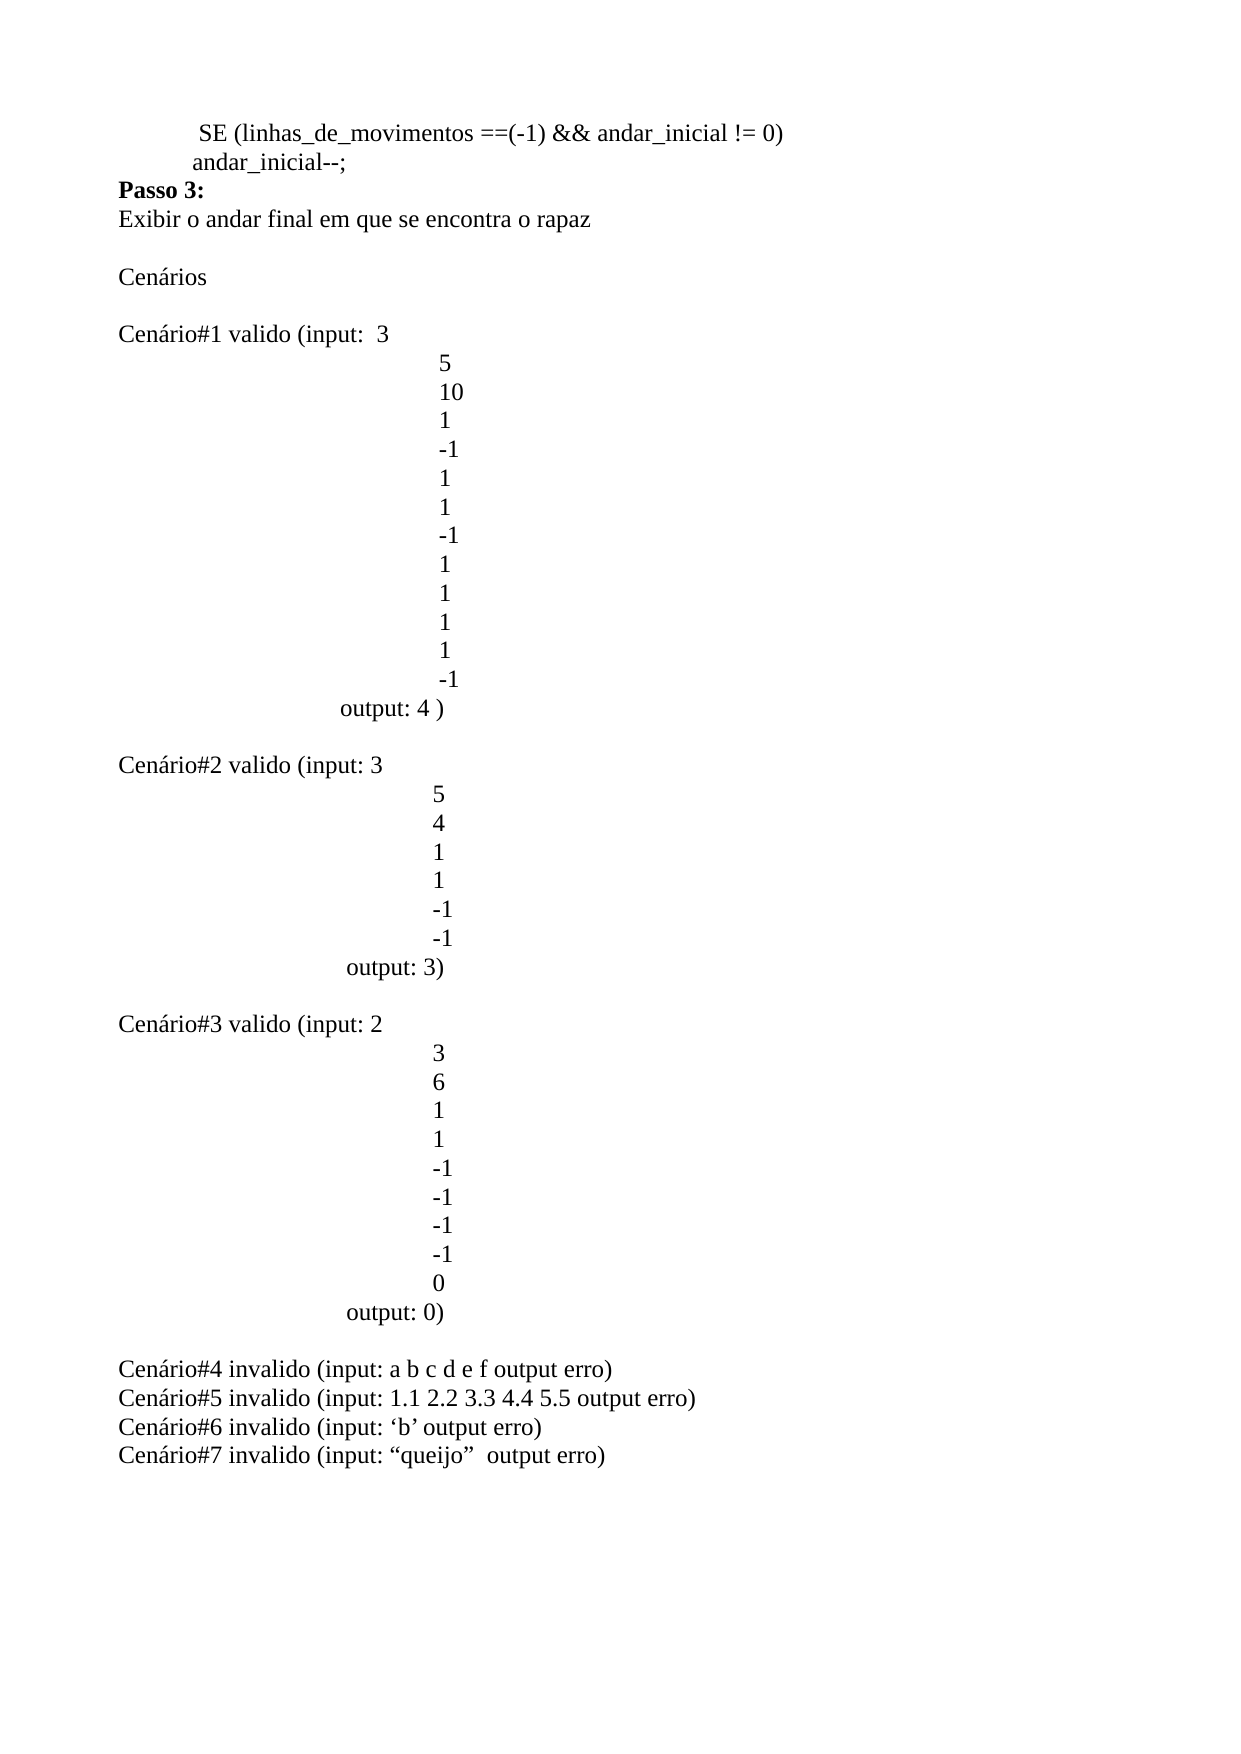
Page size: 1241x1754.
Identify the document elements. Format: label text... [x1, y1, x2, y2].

text output: 3) [118, 952, 1122, 981]
text -1 [118, 1182, 1122, 1211]
text 1 [118, 837, 1122, 866]
text Cenários [118, 262, 1122, 291]
text 1 [118, 549, 1122, 578]
text 1 [118, 1096, 1122, 1124]
text output: 4 ) [118, 693, 1122, 722]
text Passo 3: [118, 176, 1122, 204]
text -1 [118, 521, 1122, 549]
text 5 [118, 348, 1122, 377]
text 1 [118, 866, 1122, 894]
text -1 [118, 434, 1122, 463]
text -1 [118, 1239, 1122, 1268]
text 1 [118, 636, 1122, 664]
text 0 [118, 1268, 1122, 1297]
text -1 [118, 1211, 1122, 1239]
text -1 [118, 894, 1122, 923]
text 4 [118, 808, 1122, 837]
text Cenário#4 invalido (input: a b c d e f output erro) Cenário#5 invalido (input: 1.1 2.2 3.3 4.4 5.5 output erro) Cenário#6 invalido (input: ‘b’ output erro) Cenário#7 invalido (input: “queijo” output erro) [118, 1354, 1122, 1469]
text -1 [118, 923, 1122, 952]
text Exibir o andar final em que se encontra o rapaz [118, 204, 1122, 233]
text 1 [118, 463, 1122, 492]
text 10 [118, 377, 1122, 406]
text Cenário#1 valido (input: 3 [118, 319, 1122, 348]
text Cenário#3 valido (input: 2 [118, 1009, 1122, 1038]
text SE (linhas_de_movimentos ==(-1) && andar_inicial != 0) andar_inicial--; [118, 118, 1122, 176]
text 1 [118, 1124, 1122, 1153]
text 1 [118, 406, 1122, 434]
text 6 [118, 1067, 1122, 1096]
text 3 [118, 1038, 1122, 1067]
text 5 [118, 779, 1122, 808]
text -1 [118, 1153, 1122, 1182]
text -1 [118, 664, 1122, 693]
text 1 [118, 492, 1122, 521]
text Cenário#2 valido (input: 3 [118, 751, 1122, 779]
text output: 0) [118, 1297, 1122, 1326]
text 1 [118, 607, 1122, 636]
text 1 [118, 578, 1122, 607]
